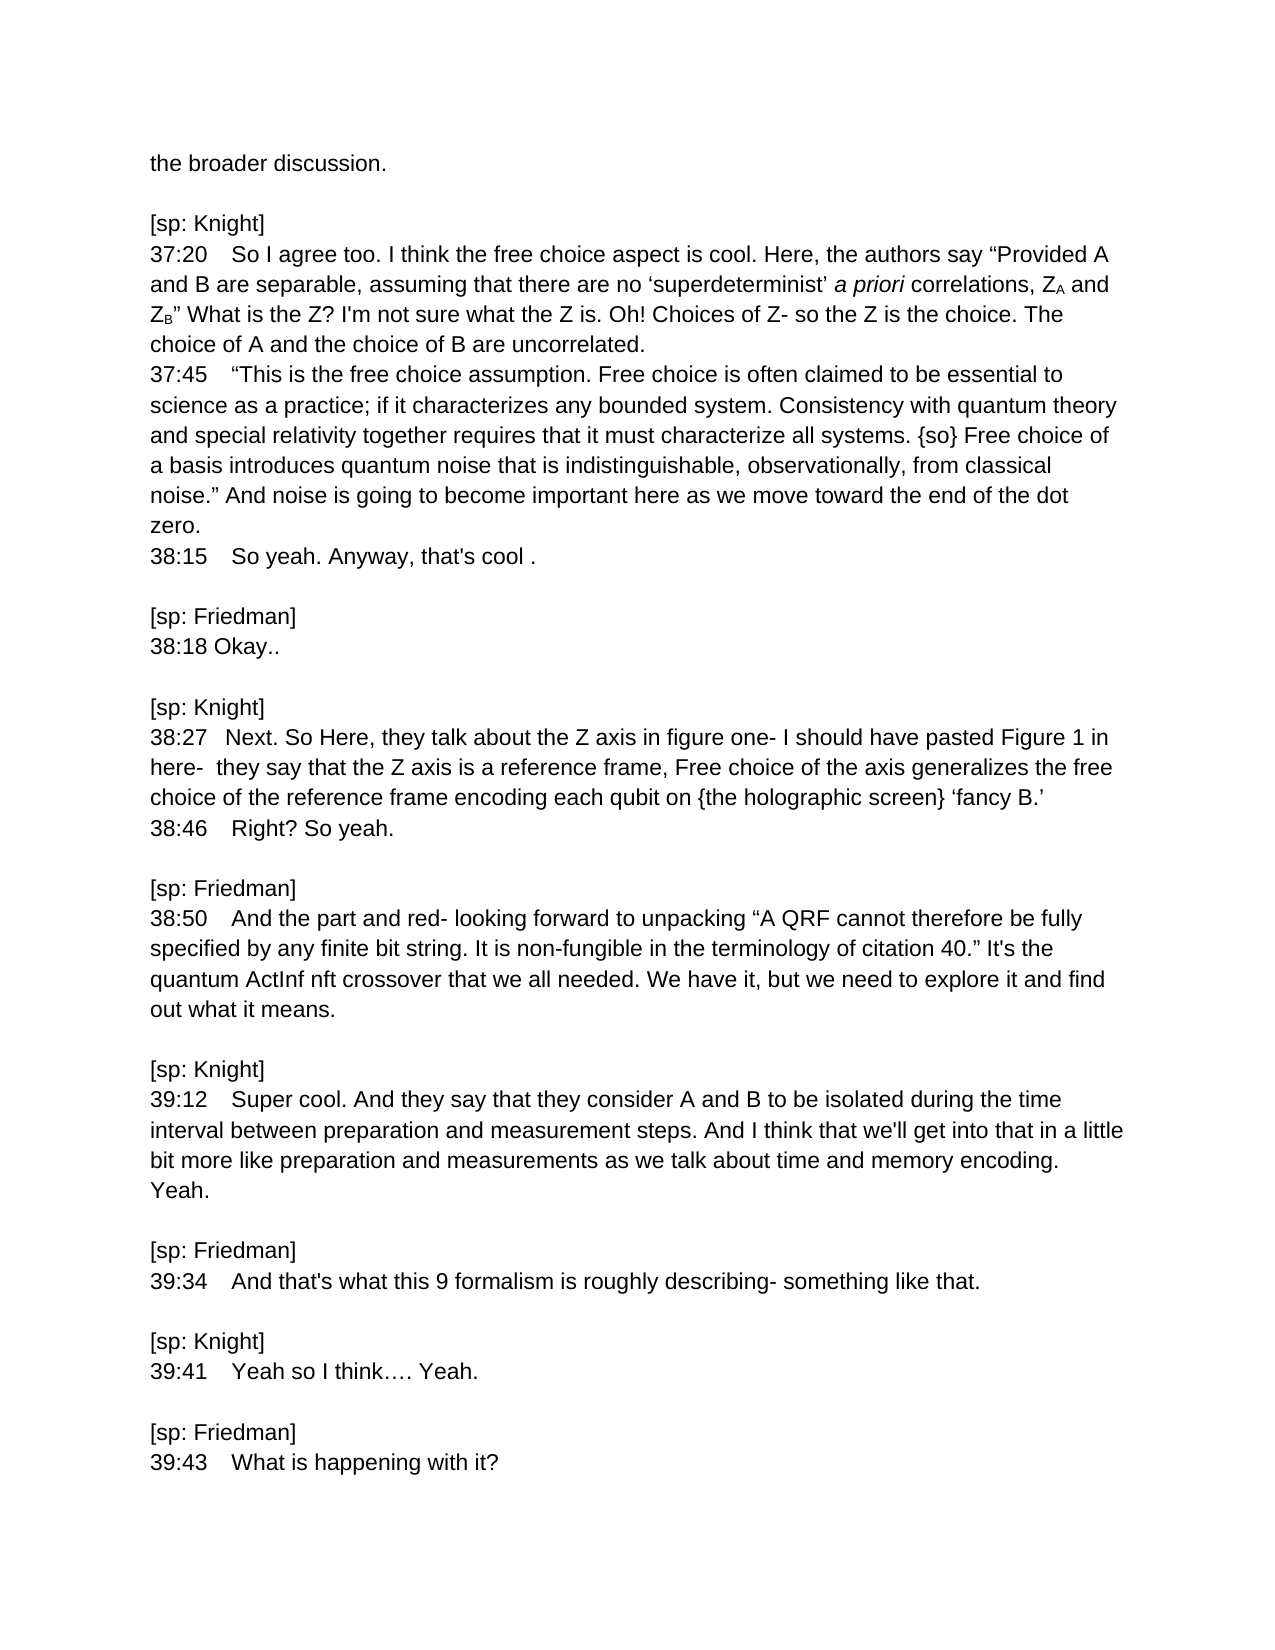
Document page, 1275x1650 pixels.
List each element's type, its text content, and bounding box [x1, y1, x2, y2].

text 38:50 And the part and red- looking forward to unpacking “A QRF cannot therefore be fully specified by any finite bit string. It is non-fungible in the terminology of citation 40.” It's the quantum ActInf nft crossover that we all needed. We have it, but we need to explore it and find out what it means. [150, 905, 1125, 1022]
text 39:41 Yeah so I think…. Yeah. [150, 1358, 1125, 1385]
text [sp: Friedman] [150, 1237, 1125, 1264]
text 38:46 Right? So yeah. [150, 814, 1125, 841]
text [sp: Friedman] [150, 603, 1125, 629]
text [sp: Knight] [150, 210, 1125, 237]
text 39:12 Super cool. And they say that they consider A and B to be isolated during the time interval between preparation and measurement steps. And I think that we'll get into that in a little bit more like preparation and measurements as we talk about time and memory encoding. Yeah. [150, 1086, 1125, 1203]
text [sp: Knight] [150, 1328, 1125, 1354]
text the broader discussion. [150, 150, 1125, 176]
text 37:20 So I agree too. I think the free choice aspect is cool. Here, the authors say “Provided A and B are separable, assuming that there are no ‘superdeterminist’ a priori correlations, ZA and ZB” What is the Z? I'm not sure what the Z is. Oh! Choices of Z- so the Z is the choice. The choice of A and the choice of B are uncorrelated. [150, 241, 1125, 358]
text [sp: Friedman] [150, 1419, 1125, 1445]
text 38:27 Next. So Here, they talk about the Z axis in figure one- I should have pasted Figure 1 in here- they say that the Z axis is a reference frame, Free choice of the axis generalizes the free choice of the reference frame encoding each qubit on {the holographic screen} ‘fancy B.’ [150, 724, 1125, 811]
text 39:34 And that's what this 9 formalism is roughly describing- something like that. [150, 1268, 1125, 1294]
text 37:45 “This is the free choice assumption. Free choice is often claimed to be essential to science as a practice; if it characterizes any bounded system. Consistency with quantum theory and special relativity together requires that it must characterize all systems. {so} Free choice of a basis introduces quantum noise that is indistinguishable, observationally, from classical noise.” And noise is going to become important here as we move toward the end of the dot zero. [150, 361, 1125, 539]
text 38:15 So yeah. Anyway, that's cool . [150, 543, 1125, 569]
text 39:43 What is happening with it? [150, 1449, 1125, 1475]
text 38:18 Okay.. [150, 633, 1125, 660]
text [sp: Knight] [150, 694, 1125, 720]
text [sp: Friedman] [150, 875, 1125, 901]
text [sp: Knight] [150, 1056, 1125, 1083]
